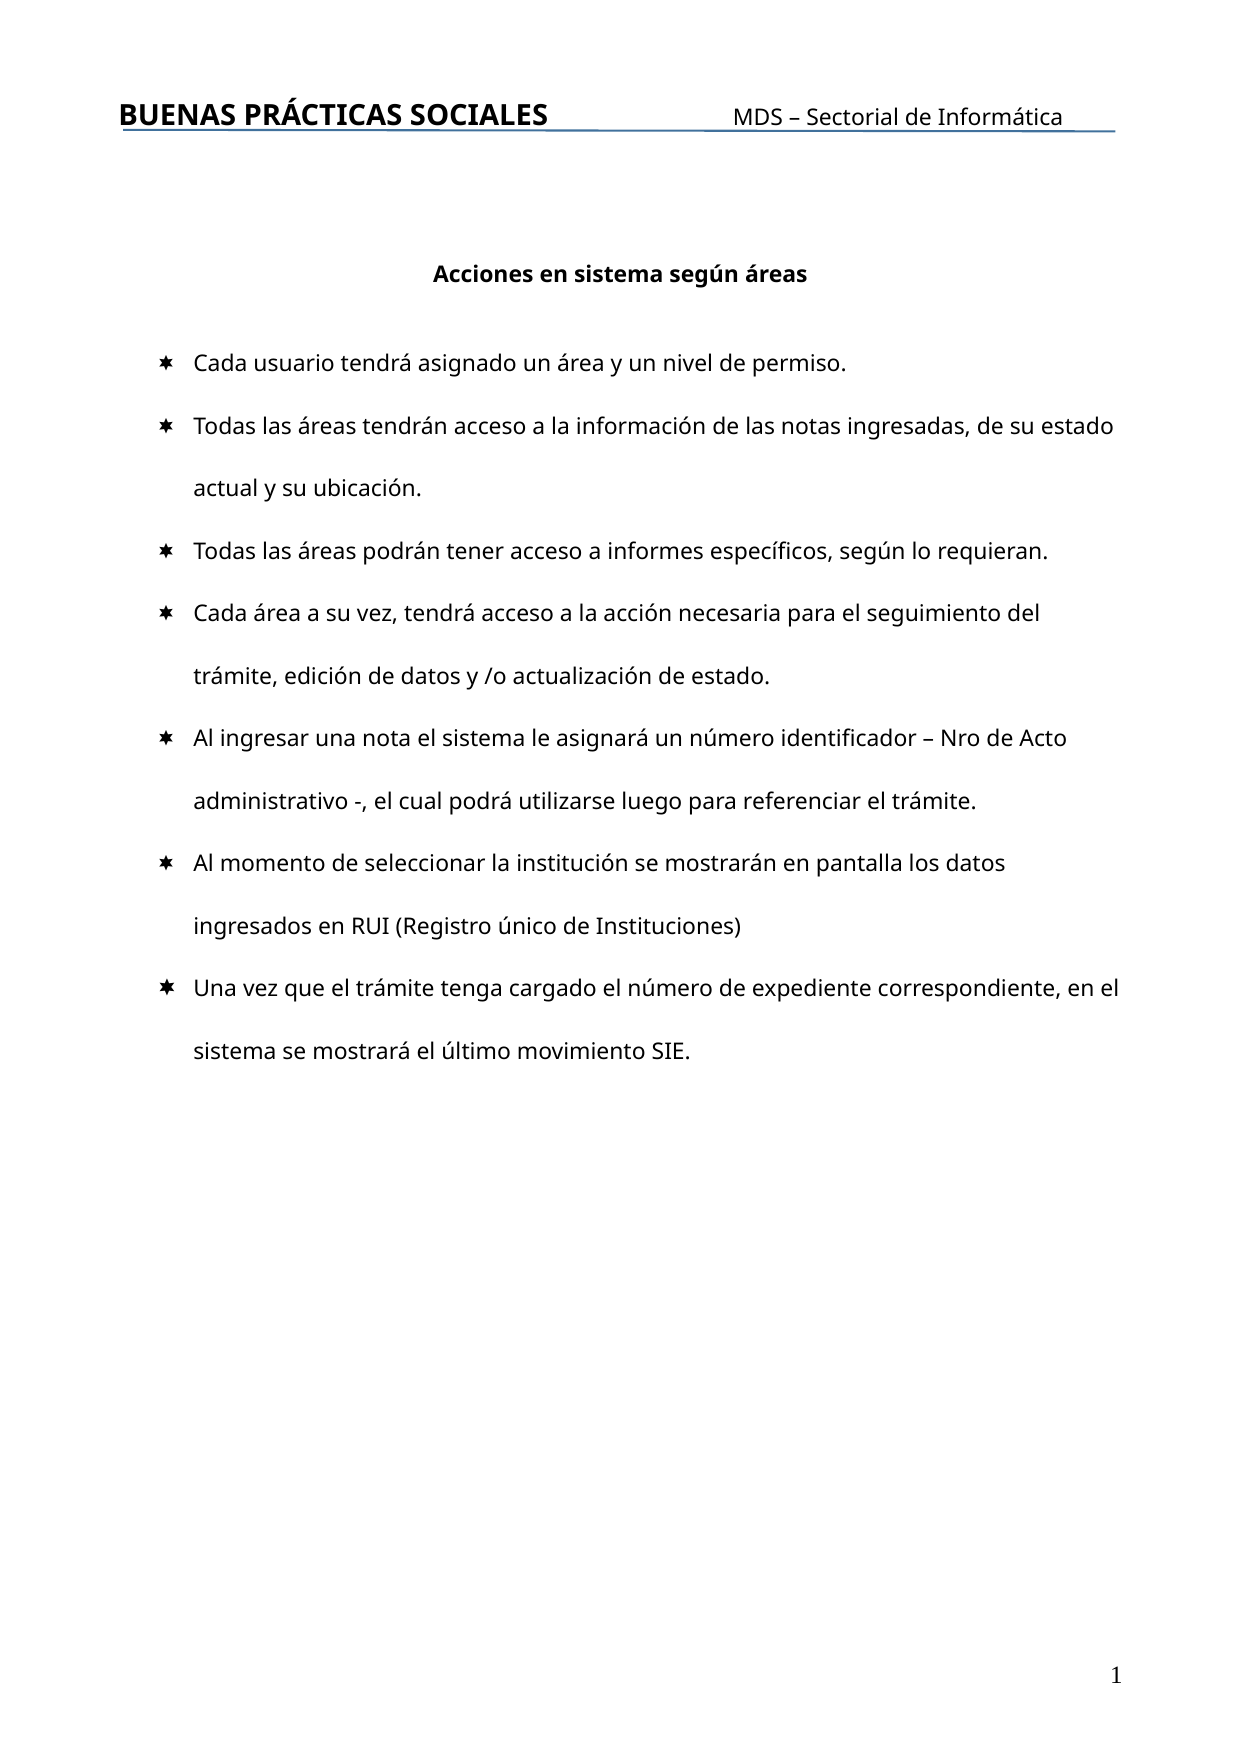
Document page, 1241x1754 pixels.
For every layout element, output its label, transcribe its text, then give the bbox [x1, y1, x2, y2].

list Una vez que el trámite tenga cargado el número de expediente correspondiente, en el sistema se mostrará el último movimiento SIE. [156, 972, 1122, 1066]
list Al ingresar una nota el sistema le asignará un número identificador – Nro de Acto administrativo -, el cual podrá utilizarse luego para referenciar el trámite. [156, 722, 1122, 816]
list Cada usuario tendrá asignado un área y un nivel de permiso. [156, 347, 1122, 378]
list Al momento de seleccionar la institución se mostrarán en pantalla los datos ingresados en RUI (Registro único de Instituciones) [156, 847, 1122, 941]
list Cada área a su vez, tendrá acceso a la acción necesaria para el seguimiento del trámite, edición de datos y /o actualización de estado. [156, 597, 1122, 691]
text Acciones en sistema según áreas [118, 258, 1122, 290]
list Todas las áreas podrán tener acceso a informes específicos, según lo requieran. [156, 535, 1122, 566]
list Todas las áreas tendrán acceso a la información de las notas ingresadas, de su estado actual y su ubicación. [156, 410, 1122, 503]
